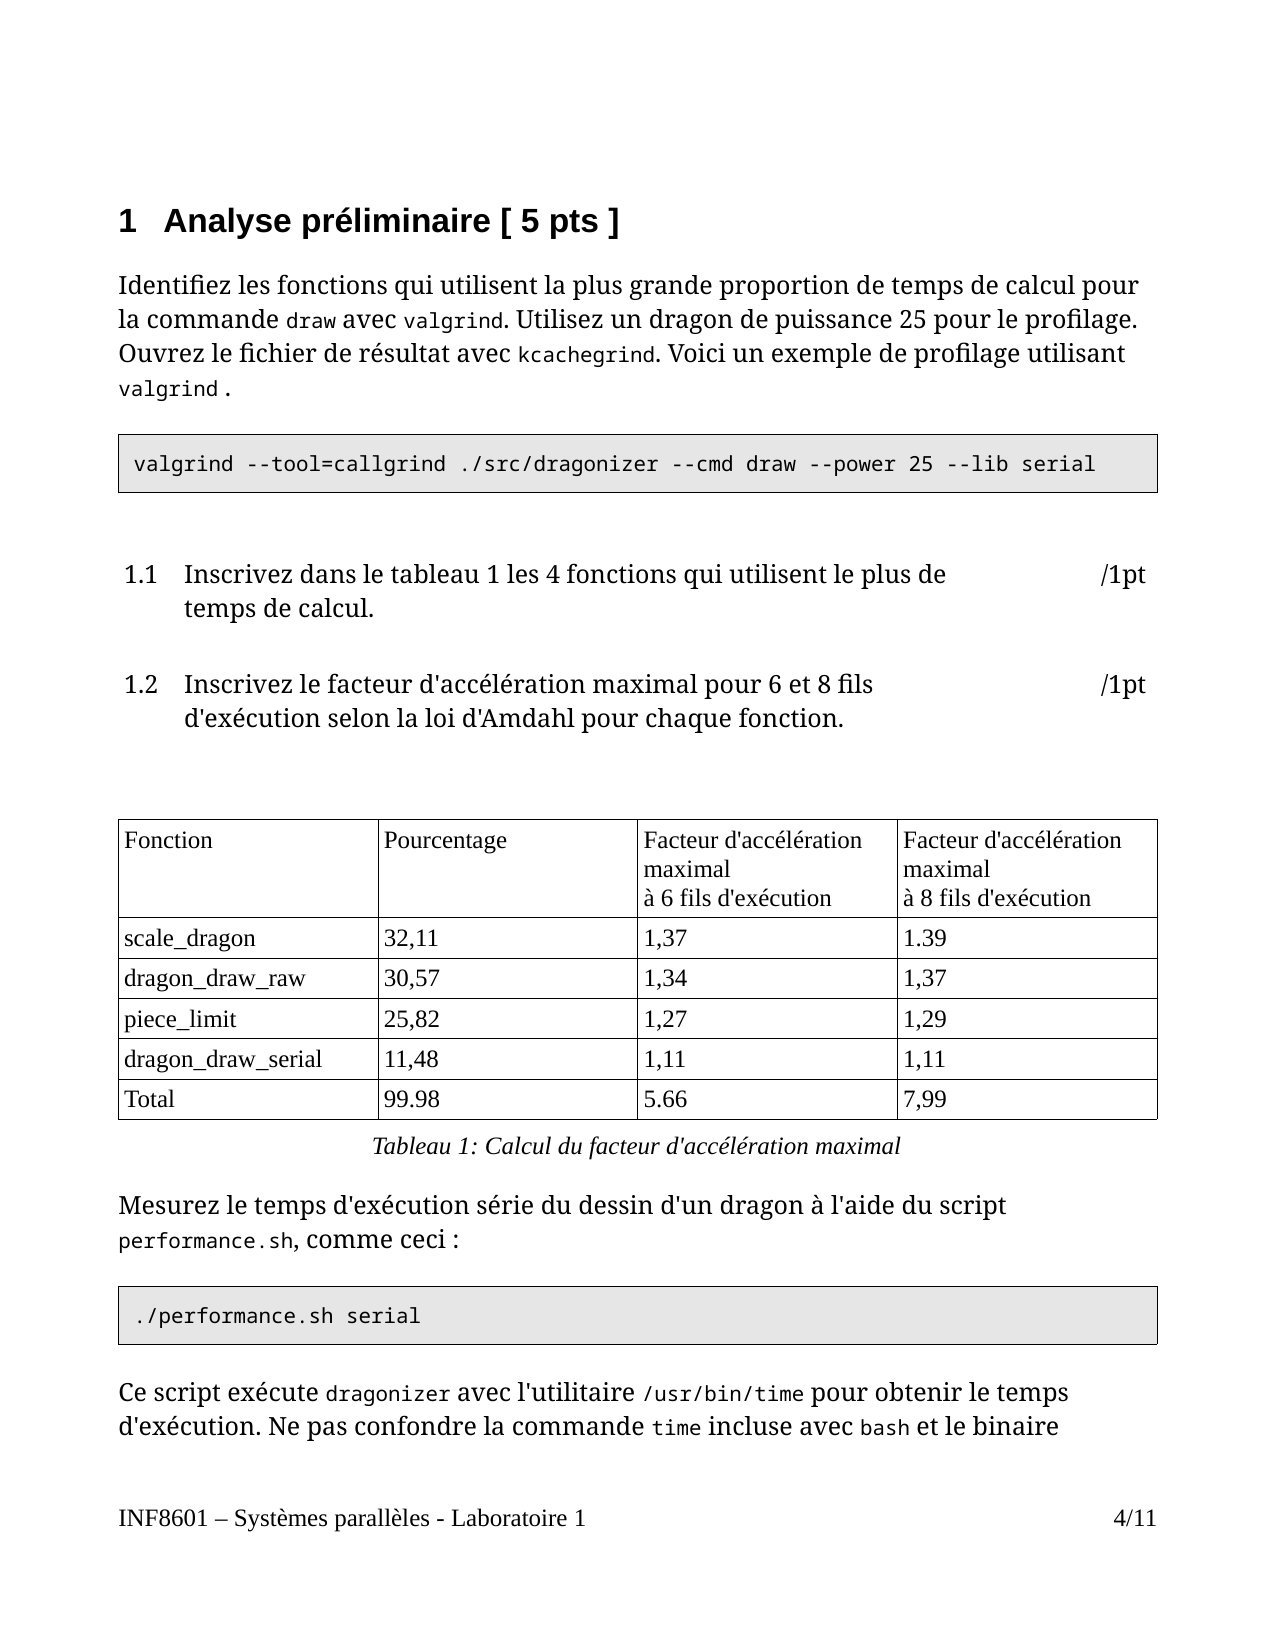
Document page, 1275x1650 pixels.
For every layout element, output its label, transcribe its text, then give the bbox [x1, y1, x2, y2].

table_header Inscrivez dans le tableau 1 les 4 fonctions qui utilisent le plus de temps de calcul. [118, 536, 1019, 646]
table_cell Inscrivez le facteur d'accélération maximal pour 6 et 8 fils d'exécution selon la loi d'Amdahl pour chaque fonction. [118, 646, 1019, 755]
table_cell 1,11 [638, 1039, 897, 1078]
table_cell 11,48 [379, 1039, 637, 1078]
table_cell 1,27 [638, 999, 897, 1038]
table_cell 25,82 [379, 999, 637, 1038]
table_cell 1,11 [898, 1039, 1157, 1078]
subtitle Analyse préliminaire [ 5 pts ] [118, 201, 1157, 240]
table_header Facteur d'accélération maximal à 8 fils d'exécution [898, 820, 1157, 917]
table_header Facteur d'accélération maximal à 6 fils d'exécution [638, 820, 897, 917]
table_cell 30,57 [379, 959, 637, 998]
table_cell scale_dragon [119, 918, 378, 957]
table_cell 1,34 [638, 959, 897, 998]
table_cell 5,66 [638, 1080, 897, 1119]
table_cell /1pt [1089, 646, 1157, 755]
table_cell 1,29 [898, 999, 1157, 1038]
text valgrind --tool=callgrind ./src/dragonizer --cmd draw --power 25 --lib serial [119, 435, 1157, 492]
table_header Pourcentage [379, 820, 637, 917]
text ./performance.sh serial [119, 1287, 1157, 1344]
table_cell 1,37 [638, 918, 897, 957]
table_cell Total [119, 1080, 378, 1119]
table_header Fonction [119, 820, 378, 917]
text Mesurez le temps d'exécution série du dessin d'un dragon à l'aide du script performance.sh, comme ceci : [118, 1188, 1157, 1256]
table_cell [1020, 646, 1088, 755]
table_cell 99,98 [379, 1080, 637, 1119]
table_cell 1,37 [898, 959, 1157, 998]
table_cell 7,99 [898, 1080, 1157, 1119]
text Ce script exécute dragonizer avec l'utilitaire /usr/bin/time pour obtenir le temps d'exécution. Ne pas confondre la commande time incluse avec bash et le binaire [118, 1374, 1157, 1442]
table_header [1020, 536, 1088, 646]
text Tableau 1: Calcul du facteur d'accélération maximal [118, 1131, 1157, 1160]
table_cell dragon_draw_serial [119, 1039, 378, 1078]
table_cell 1,39 [898, 918, 1157, 957]
text Identifiez les fonctions qui utilisent la plus grande proportion de temps de calcul pour la commande draw avec valgrind. Utilisez un dragon de puissance 25 pour le profilage. Ouvrez le fichier de résultat avec kcachegrind. Voici un exemple de profilage utilisant valgrind . [118, 267, 1157, 404]
table_header /1pt [1089, 536, 1157, 646]
table_cell 32,11 [379, 918, 637, 957]
table_cell piece_limit [119, 999, 378, 1038]
table_cell dragon_draw_raw [119, 959, 378, 998]
